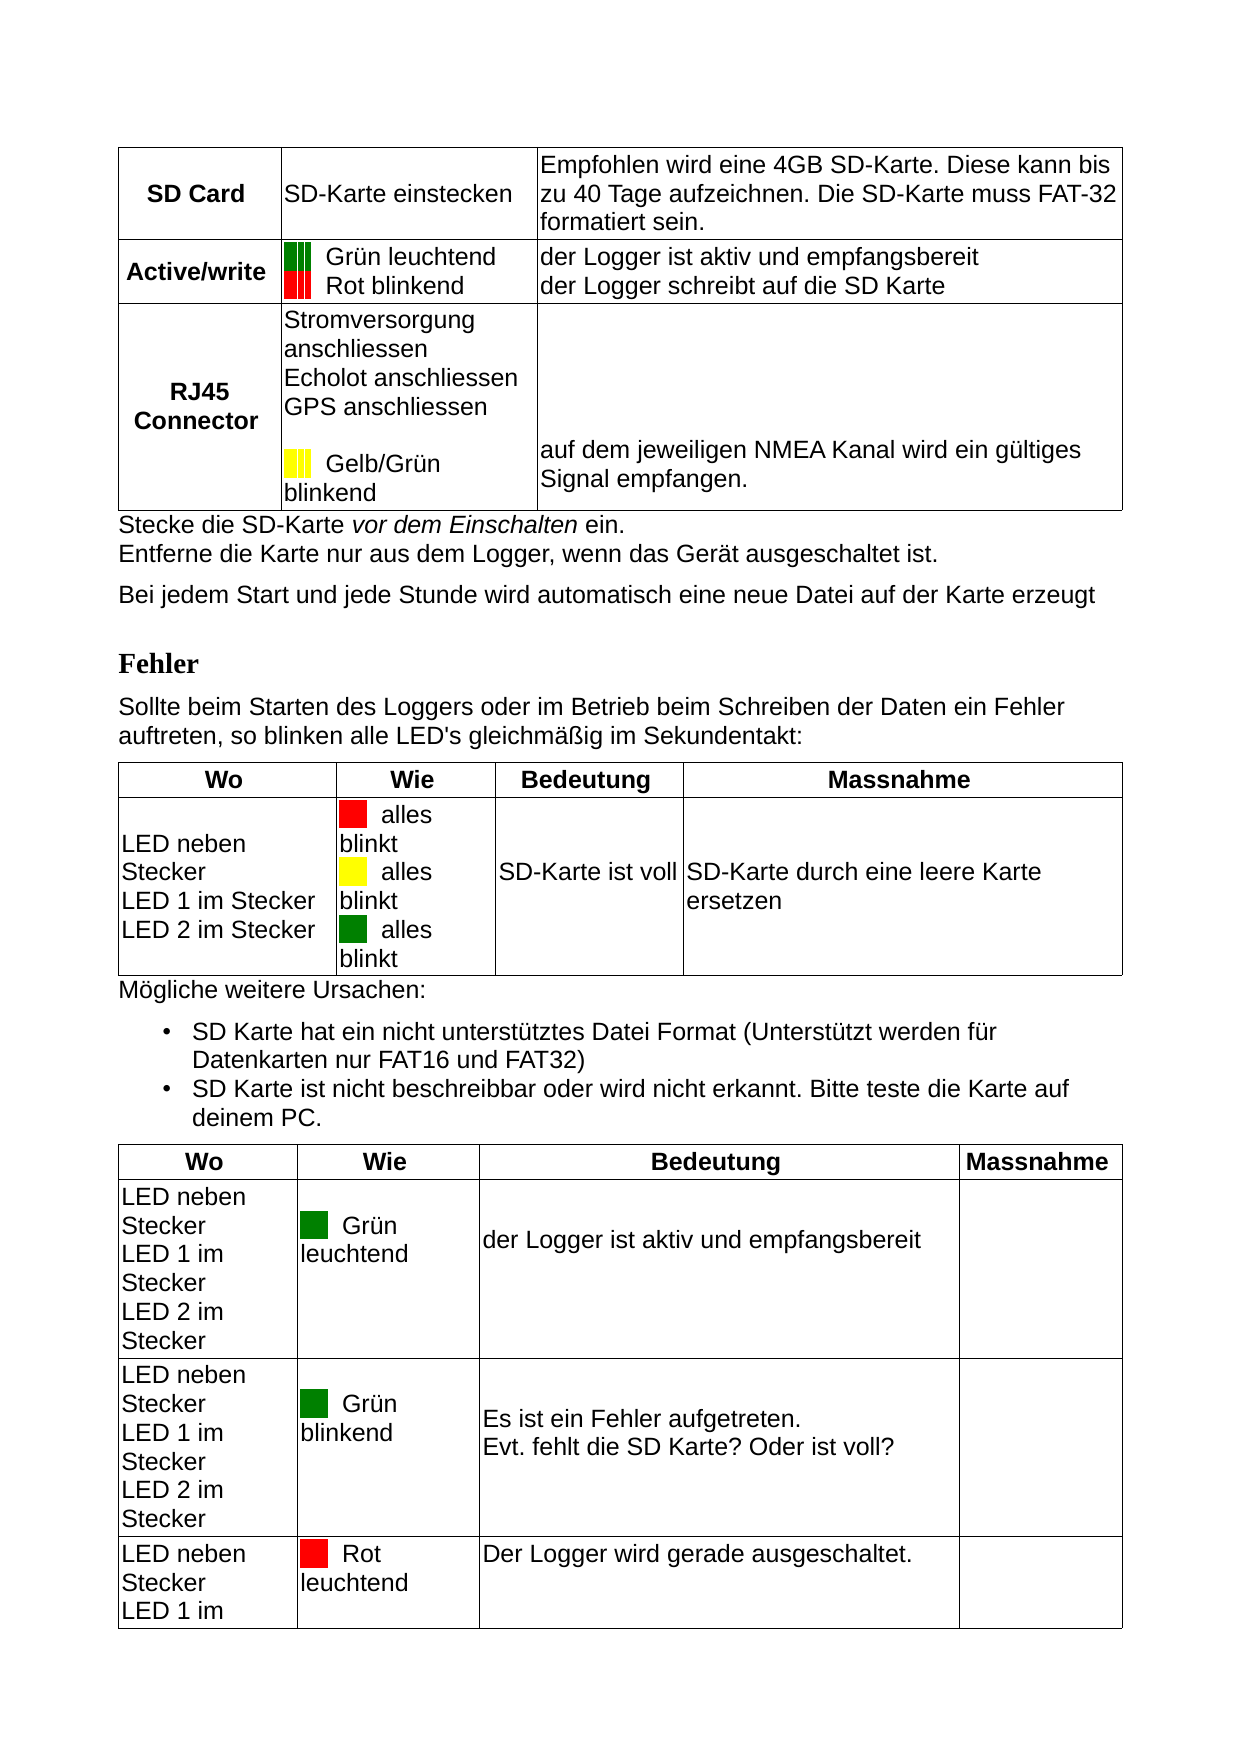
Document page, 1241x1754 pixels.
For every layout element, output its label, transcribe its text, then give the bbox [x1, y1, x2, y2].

table_cell SD-Karte ist voll [496, 798, 683, 975]
table_cell LED neben Stecker LED 1 im [119, 1537, 297, 1628]
list SD Karte ist nicht beschreibbar oder wird nicht erkannt. Bitte teste die Karte auf deinem PC. [162, 1074, 1122, 1132]
list SD Karte hat ein nicht unterstütztes Datei Format (Unterstützt werden für Datenkarten nur FAT16 und FAT32) [162, 1017, 1122, 1074]
table_header Bedeutung [496, 763, 683, 797]
table_header Bedeutung [480, 1145, 959, 1179]
table_cell RJ45 Connector [119, 304, 281, 510]
table_cell SD-Karte durch eine leere Karte ersetzen [684, 798, 1122, 975]
table_cell Es ist ein Fehler aufgetreten. Evt. fehlt die SD Karte? Oder ist voll? [480, 1359, 959, 1536]
table_header Wo [119, 1145, 297, 1179]
table_cell LED neben Stecker LED 1 im Stecker LED 2 im Stecker [119, 798, 336, 975]
table_cell Rot leuchtend [298, 1537, 479, 1628]
table_cell [960, 1180, 1122, 1357]
table_cell Stromversorgung anschliessen Echolot anschliessen GPS anschliessen Gelb/Grün blinkend [282, 304, 537, 510]
table_cell [960, 1537, 1122, 1628]
text Bei jedem Start und jede Stunde wird automatisch eine neue Datei auf der Karte erzeugt [118, 580, 1122, 608]
table_header Wie [337, 763, 495, 797]
table_cell der Logger ist aktiv und empfangsbereit [480, 1180, 959, 1357]
table_header Massnahme [684, 763, 1122, 797]
table_cell Active/write [119, 240, 281, 302]
table_header Wie [298, 1145, 479, 1179]
table_cell Grün leuchtend [298, 1180, 479, 1357]
text Stecke die SD-Karte vor dem Einschalten ein. Entferne die Karte nur aus dem Logger, wenn das Gerät ausgeschaltet ist. [118, 511, 1122, 567]
subtitle Fehler [118, 646, 1122, 679]
table_header Wo [119, 763, 336, 797]
table_cell [960, 1359, 1122, 1536]
table_header Massnahme [960, 1145, 1122, 1179]
table_header SD Card [119, 148, 281, 239]
table_cell Der Logger wird gerade ausgeschaltet. [480, 1537, 959, 1628]
table_cell Grün leuchtend Rot blinkend [282, 240, 537, 302]
table_cell LED neben Stecker LED 1 im Stecker LED 2 im Stecker [119, 1359, 297, 1536]
table_header Empfohlen wird eine 4GB SD-Karte. Diese kann bis zu 40 Tage aufzeichnen. Die SD-Karte muss FAT-32 formatiert sein. [538, 148, 1122, 239]
table_header SD-Karte einstecken [282, 148, 537, 239]
table_cell Grün blinkend [298, 1359, 479, 1536]
table_cell der Logger ist aktiv und empfangsbereit der Logger schreibt auf die SD Karte [538, 240, 1122, 302]
text Mögliche weitere Ursachen: [118, 976, 1122, 1004]
table_cell LED neben Stecker LED 1 im Stecker LED 2 im Stecker [119, 1180, 297, 1357]
table_cell auf dem jeweiligen NMEA Kanal wird ein gültiges Signal empfangen. [538, 304, 1122, 510]
table_cell alles blinkt alles blinkt alles blinkt [337, 798, 495, 975]
text Sollte beim Starten des Loggers oder im Betrieb beim Schreiben der Daten ein Fehler auftreten, so blinken alle LED's gleichmäßig im Sekundentakt: [118, 692, 1122, 749]
